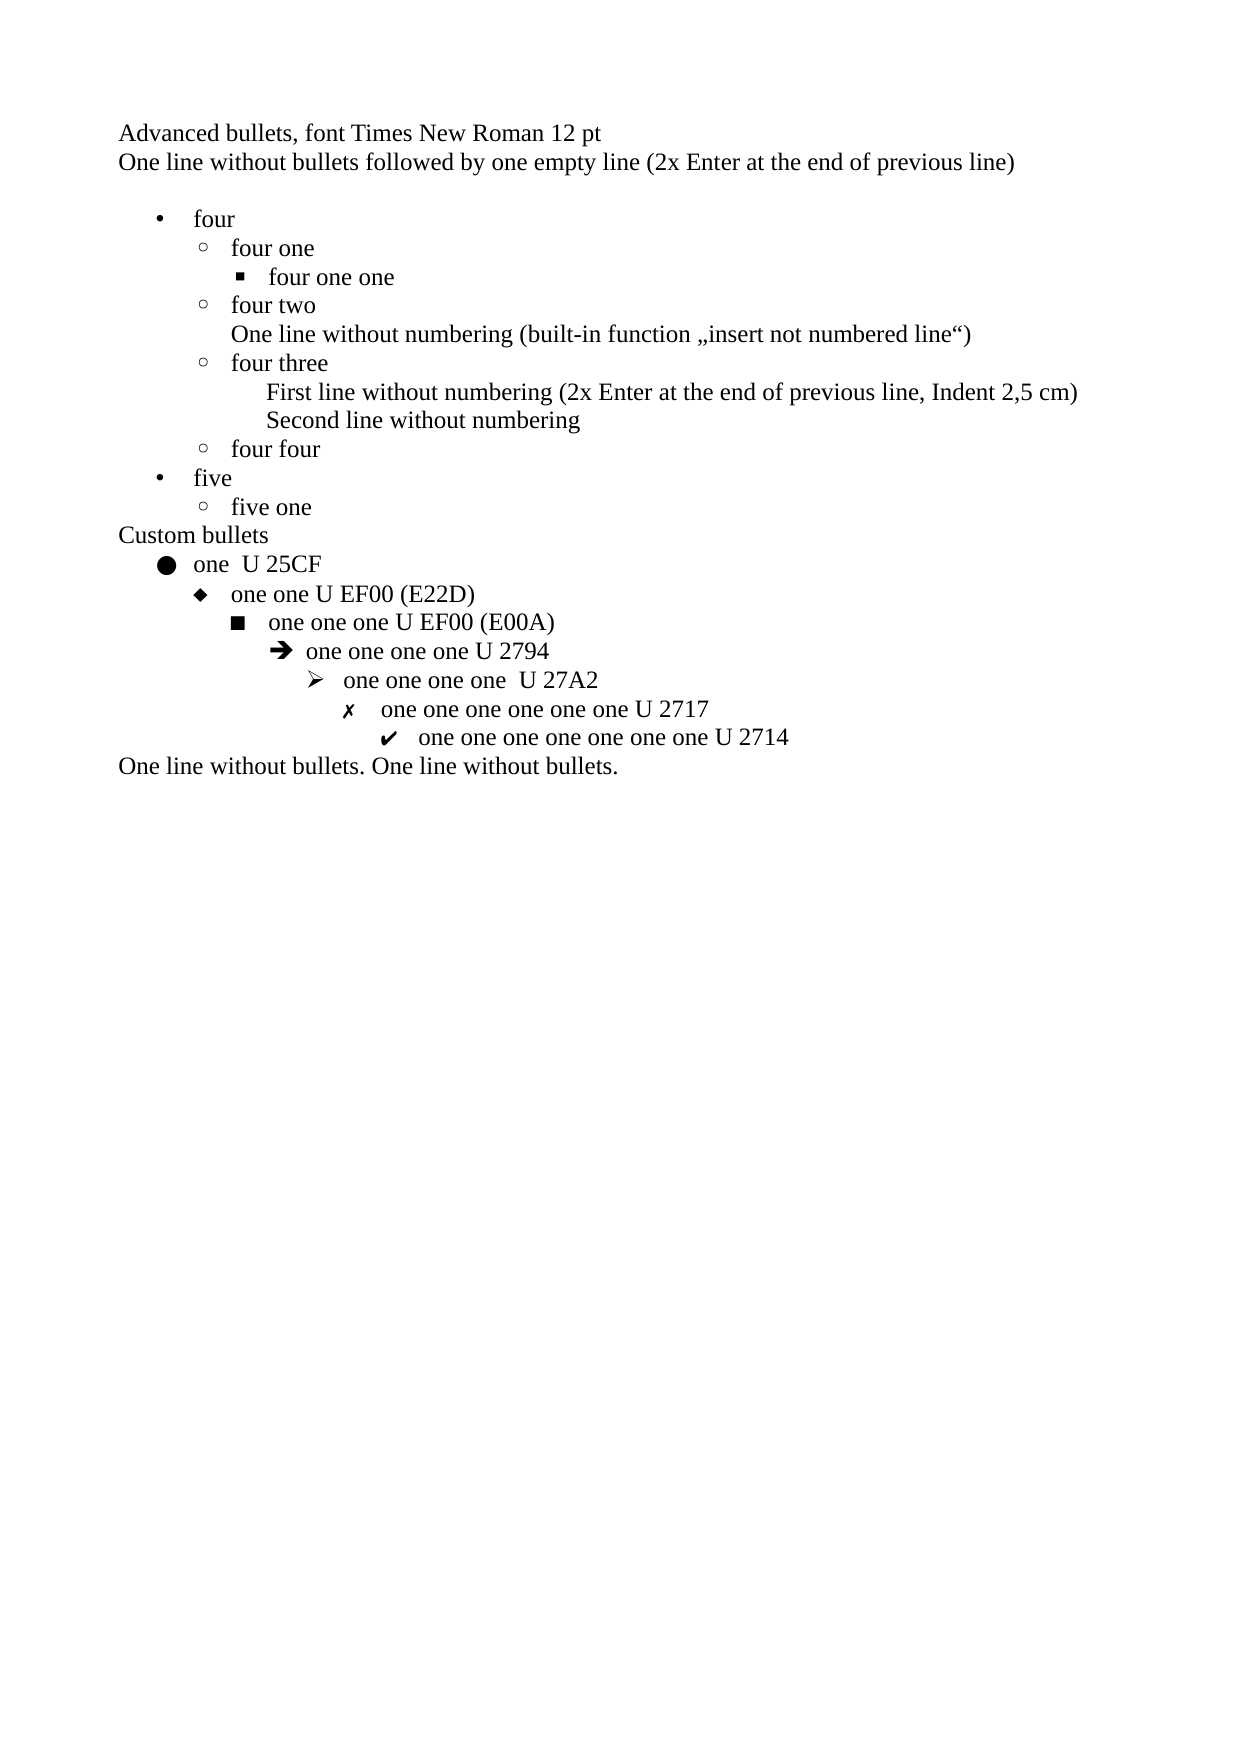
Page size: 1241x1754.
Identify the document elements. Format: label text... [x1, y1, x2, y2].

list one one one one one one U 2717 [343, 694, 1122, 722]
text Custom bullets [118, 521, 1122, 549]
list four two [193, 291, 1122, 319]
list one one U EF00 (E22D) [193, 579, 1122, 607]
list four four [193, 434, 1122, 463]
list one one one U EF00 (E00A) [231, 607, 1122, 636]
text Second line without numbering [266, 406, 1122, 434]
list one one one one U 2794 [268, 636, 1122, 665]
list four one one [231, 262, 1122, 291]
text One line without bullets. One line without bullets. [118, 751, 1122, 780]
list one one one one one one one U 2714 [381, 722, 1122, 751]
list four three [193, 348, 1122, 377]
list four one [193, 233, 1122, 262]
list four [156, 204, 1122, 233]
list five one [193, 492, 1122, 521]
text One line without bullets followed by one empty line (2x Enter at the end of previous line) [118, 147, 1122, 176]
text First line without numbering (2x Enter at the end of previous line, Indent 2,5 cm) [266, 377, 1122, 406]
list one one one one U 27A2 [306, 665, 1122, 694]
list one U 25CF [156, 549, 1122, 579]
list five [156, 463, 1122, 492]
list One line without numbering (built-in function „insert not numbered line“) [193, 319, 1122, 348]
text Advanced bullets, font Times New Roman 12 pt [118, 118, 1122, 147]
